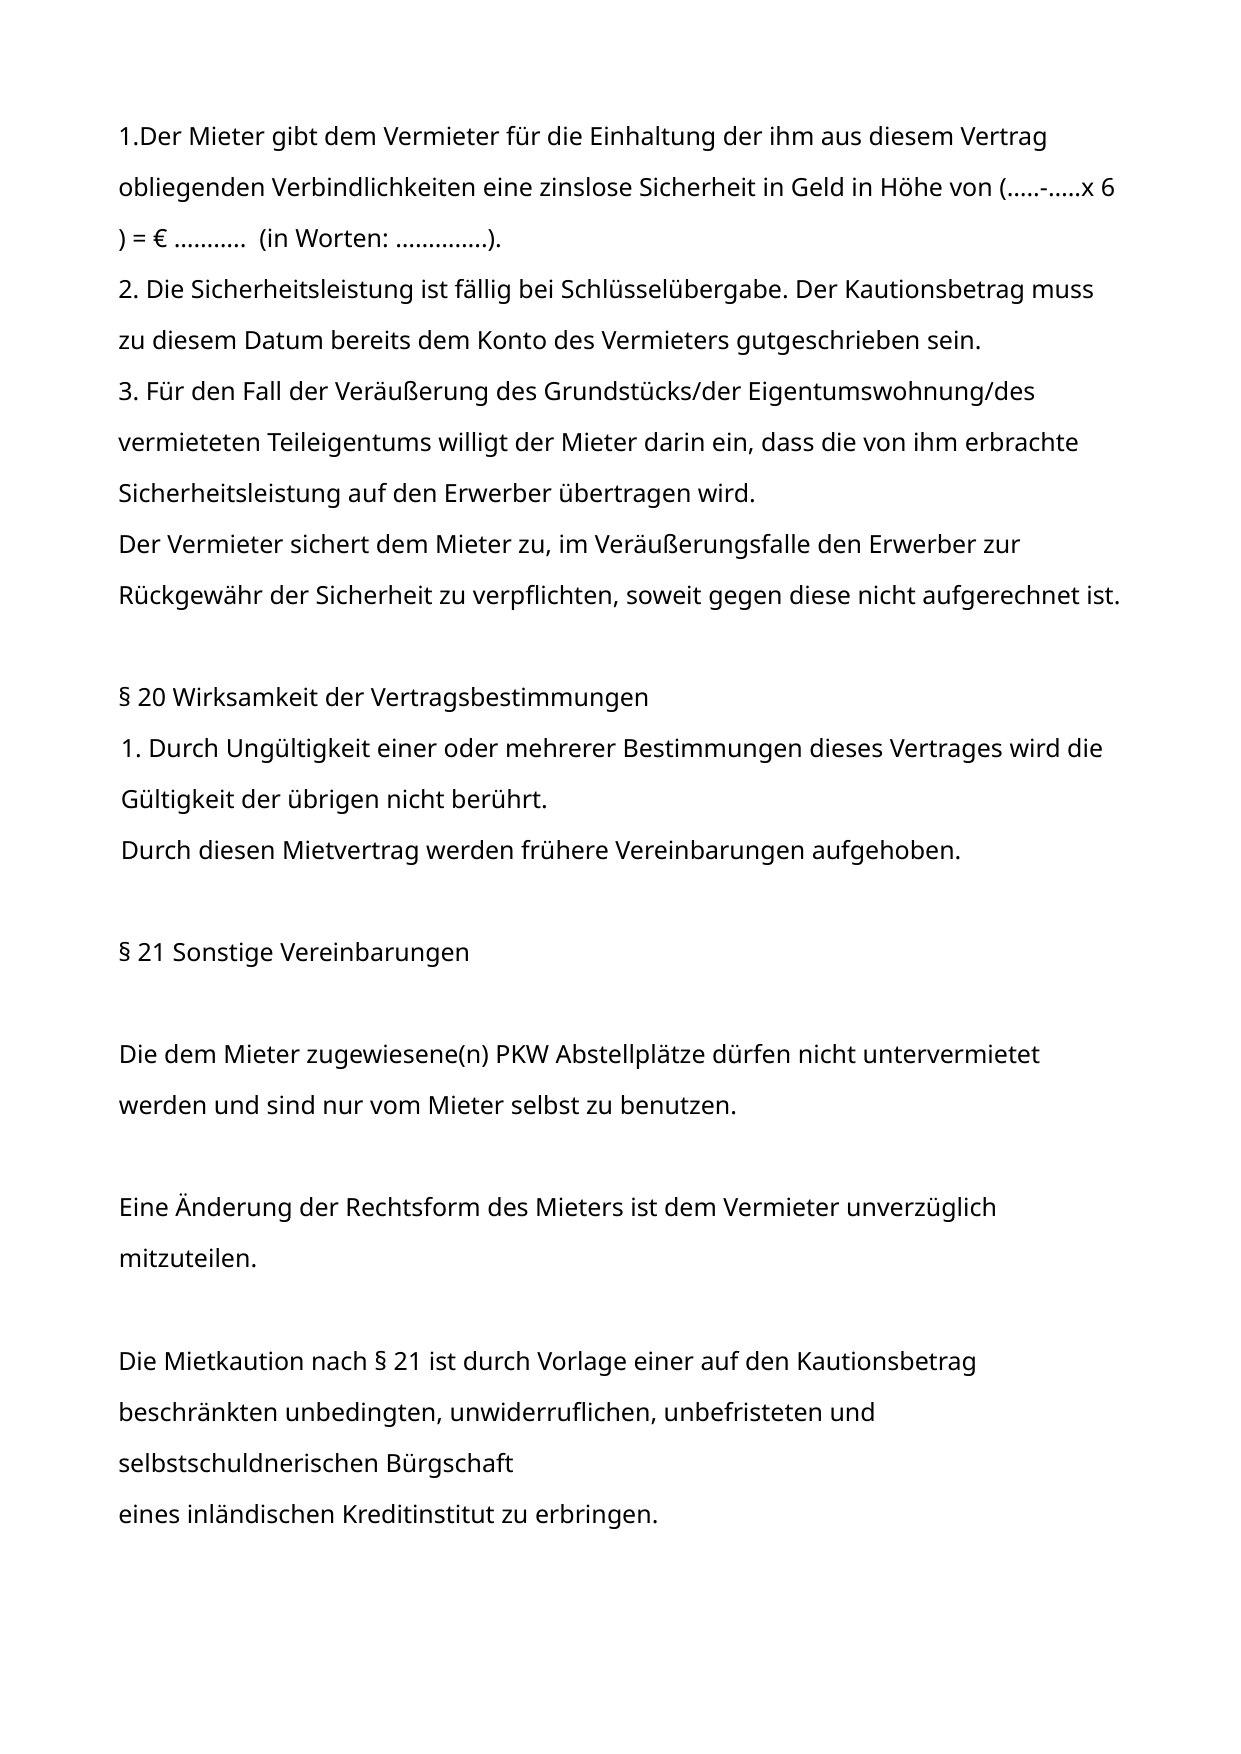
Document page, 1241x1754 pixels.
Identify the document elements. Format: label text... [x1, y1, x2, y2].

text Durch diesen Mietvertrag werden frühere Vereinbarungen aufgehoben. [121, 833, 1122, 867]
text 1.Der Mieter gibt dem Vermieter für die Einhaltung der ihm aus diesem Vertrag obliegenden Verbindlichkeiten eine zinslose Sicherheit in Geld in Höhe von (…..-…..x 6 ) = € ……….. (in Worten: …………..). [118, 118, 1122, 254]
text Der Vermieter sichert dem Mieter zu, im Veräußerungsfalle den Erwerber zur Rückgewähr der Sicherheit zu verpflichten, soweit gegen diese nicht aufgerechnet ist. [118, 526, 1122, 612]
text 1. Durch Ungültigkeit einer oder mehrerer Bestimmungen dieses Vertrages wird die Gültigkeit der übrigen nicht berührt. [121, 731, 1122, 816]
text § 21 Sonstige Vereinbarungen [118, 935, 1122, 969]
text eines inländischen Kreditinstitut zu erbringen. [118, 1496, 1122, 1530]
text Die dem Mieter zugewiesene(n) PKW Abstellplätze dürfen nicht untervermietet werden und sind nur vom Mieter selbst zu benutzen. [119, 1037, 1122, 1122]
text 3. Für den Fall der Veräußerung des Grundstücks/der Eigentumswohnung/des vermieteten Teileigentums willigt der Mieter darin ein, dass die von ihm erbrachte Sicherheitsleistung auf den Erwerber übertragen wird. [118, 373, 1122, 509]
text Die Mietkaution nach § 21 ist durch Vorlage einer auf den Kautionsbetrag beschränkten unbedingten, unwiderruflichen, unbefristeten und selbstschuldnerischen Bürgschaft [118, 1343, 1122, 1479]
text 2. Die Sicherheitsleistung ist fällig bei Schlüsselübergabe. Der Kautionsbetrag muss zu diesem Datum bereits dem Konto des Vermieters gutgeschrieben sein. [118, 271, 1122, 356]
text Eine Änderung der Rechtsform des Mieters ist dem Vermieter unverzüglich mitzuteilen. [119, 1190, 1122, 1275]
text § 20 Wirksamkeit der Vertragsbestimmungen [118, 679, 1122, 714]
